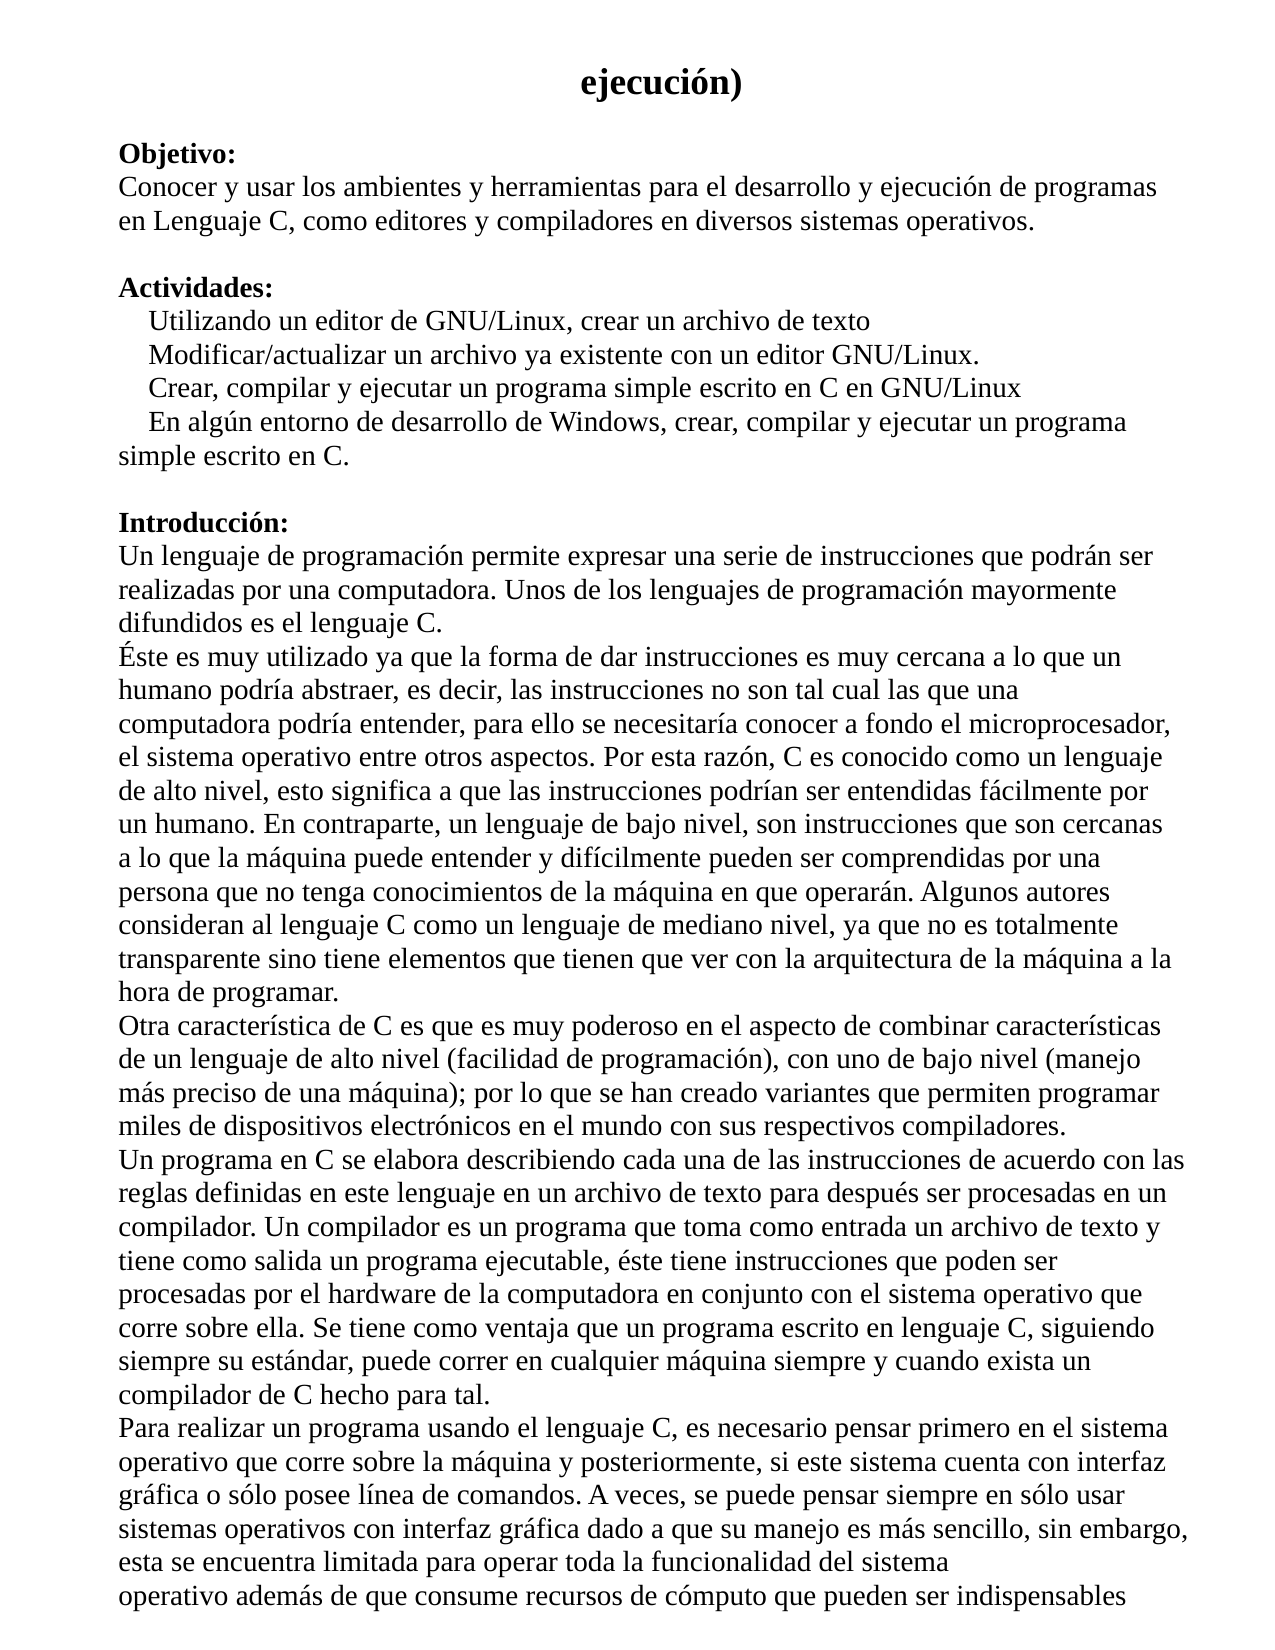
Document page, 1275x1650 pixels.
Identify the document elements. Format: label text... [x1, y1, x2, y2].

text gráfica o sólo posee línea de comandos. A veces, se puede pensar siempre en sólo usar [118, 1477, 1205, 1511]
text hora de programar. [118, 974, 1205, 1008]
text de alto nivel, esto significa a que las instrucciones podrían ser entendidas fácilmente por [118, 773, 1205, 807]
text en Lenguaje C, como editores y compiladores en diversos sistemas operativos. [118, 203, 1205, 236]
text Para realizar un programa usando el lenguaje C, es necesario pensar primero en el sistema [118, 1410, 1205, 1444]
text  Utilizando un editor de GNU/Linux, crear un archivo de texto [118, 303, 1205, 337]
text persona que no tenga conocimientos de la máquina en que operarán. Algunos autores [118, 874, 1205, 907]
text tiene como salida un programa ejecutable, éste tiene instrucciones que poden ser [118, 1243, 1205, 1276]
text miles de dispositivos electrónicos en el mundo con sus respectivos compiladores. [118, 1108, 1205, 1142]
text Introducción: [118, 505, 1205, 538]
text el sistema operativo entre otros aspectos. Por esta razón, C es conocido como un lenguaje [118, 739, 1205, 773]
text a lo que la máquina puede entender y difícilmente pueden ser comprendidas por una [118, 840, 1205, 874]
text operativo además de que consume recursos de cómputo que pueden ser indispensables [118, 1578, 1205, 1612]
text procesadas por el hardware de la computadora en conjunto con el sistema operativo que [118, 1276, 1205, 1310]
text siempre su estándar, puede correr en cualquier máquina siempre y cuando exista un [118, 1343, 1205, 1377]
text Actividades: [118, 270, 1205, 303]
text Un programa en C se elabora describiendo cada una de las instrucciones de acuerdo con las [118, 1142, 1205, 1176]
text realizadas por una computadora. Unos de los lenguajes de programación mayormente [118, 572, 1205, 605]
text humano podría abstraer, es decir, las instrucciones no son tal cual las que una [118, 672, 1205, 706]
text Conocer y usar los ambientes y herramientas para el desarrollo y ejecución de programas [118, 169, 1205, 203]
text sistemas operativos con interfaz gráfica dado a que su manejo es más sencillo, sin embargo, esta se encuentra limitada para operar toda la funcionalidad del sistema [118, 1511, 1205, 1578]
text difundidos es el lenguaje C. [118, 605, 1205, 639]
text  Crear, compilar y ejecutar un programa simple escrito en C en GNU/Linux [118, 371, 1205, 404]
text más preciso de una máquina); por lo que se han creado variantes que permiten programar [118, 1075, 1205, 1108]
text computadora podría entender, para ello se necesitaría conocer a fondo el microprocesador, [118, 706, 1205, 739]
text Objetivo: [118, 136, 1205, 169]
text consideran al lenguaje C como un lenguaje de mediano nivel, ya que no es totalmente [118, 907, 1205, 941]
text reglas definidas en este lenguaje en un archivo de texto para después ser procesadas en un [118, 1176, 1205, 1209]
text transparente sino tiene elementos que tienen que ver con la arquitectura de la máquina a la [118, 941, 1205, 974]
text Otra característica de C es que es muy poderoso en el aspecto de combinar características [118, 1008, 1205, 1041]
text un humano. En contraparte, un lenguaje de bajo nivel, son instrucciones que son cercanas [118, 807, 1205, 840]
text compilador. Un compilador es un programa que toma como entrada un archivo de texto y [118, 1209, 1205, 1243]
text Éste es muy utilizado ya que la forma de dar instrucciones es muy cercana a lo que un [118, 639, 1205, 672]
text corre sobre ella. Se tiene como ventaja que un programa escrito en lenguaje C, siguiendo [118, 1310, 1205, 1343]
text Un lenguaje de programación permite expresar una serie de instrucciones que podrán ser [118, 538, 1205, 572]
text compilador de C hecho para tal. [118, 1377, 1205, 1410]
text ejecución) [118, 59, 1205, 102]
text operativo que corre sobre la máquina y posteriormente, si este sistema cuenta con interfaz [118, 1444, 1205, 1477]
text de un lenguaje de alto nivel (facilidad de programación), con uno de bajo nivel (manejo [118, 1041, 1205, 1075]
text  Modificar/actualizar un archivo ya existente con un editor GNU/Linux. [118, 337, 1205, 371]
text  En algún entorno de desarrollo de Windows, crear, compilar y ejecutar un programa simple escrito en C. [118, 404, 1205, 471]
